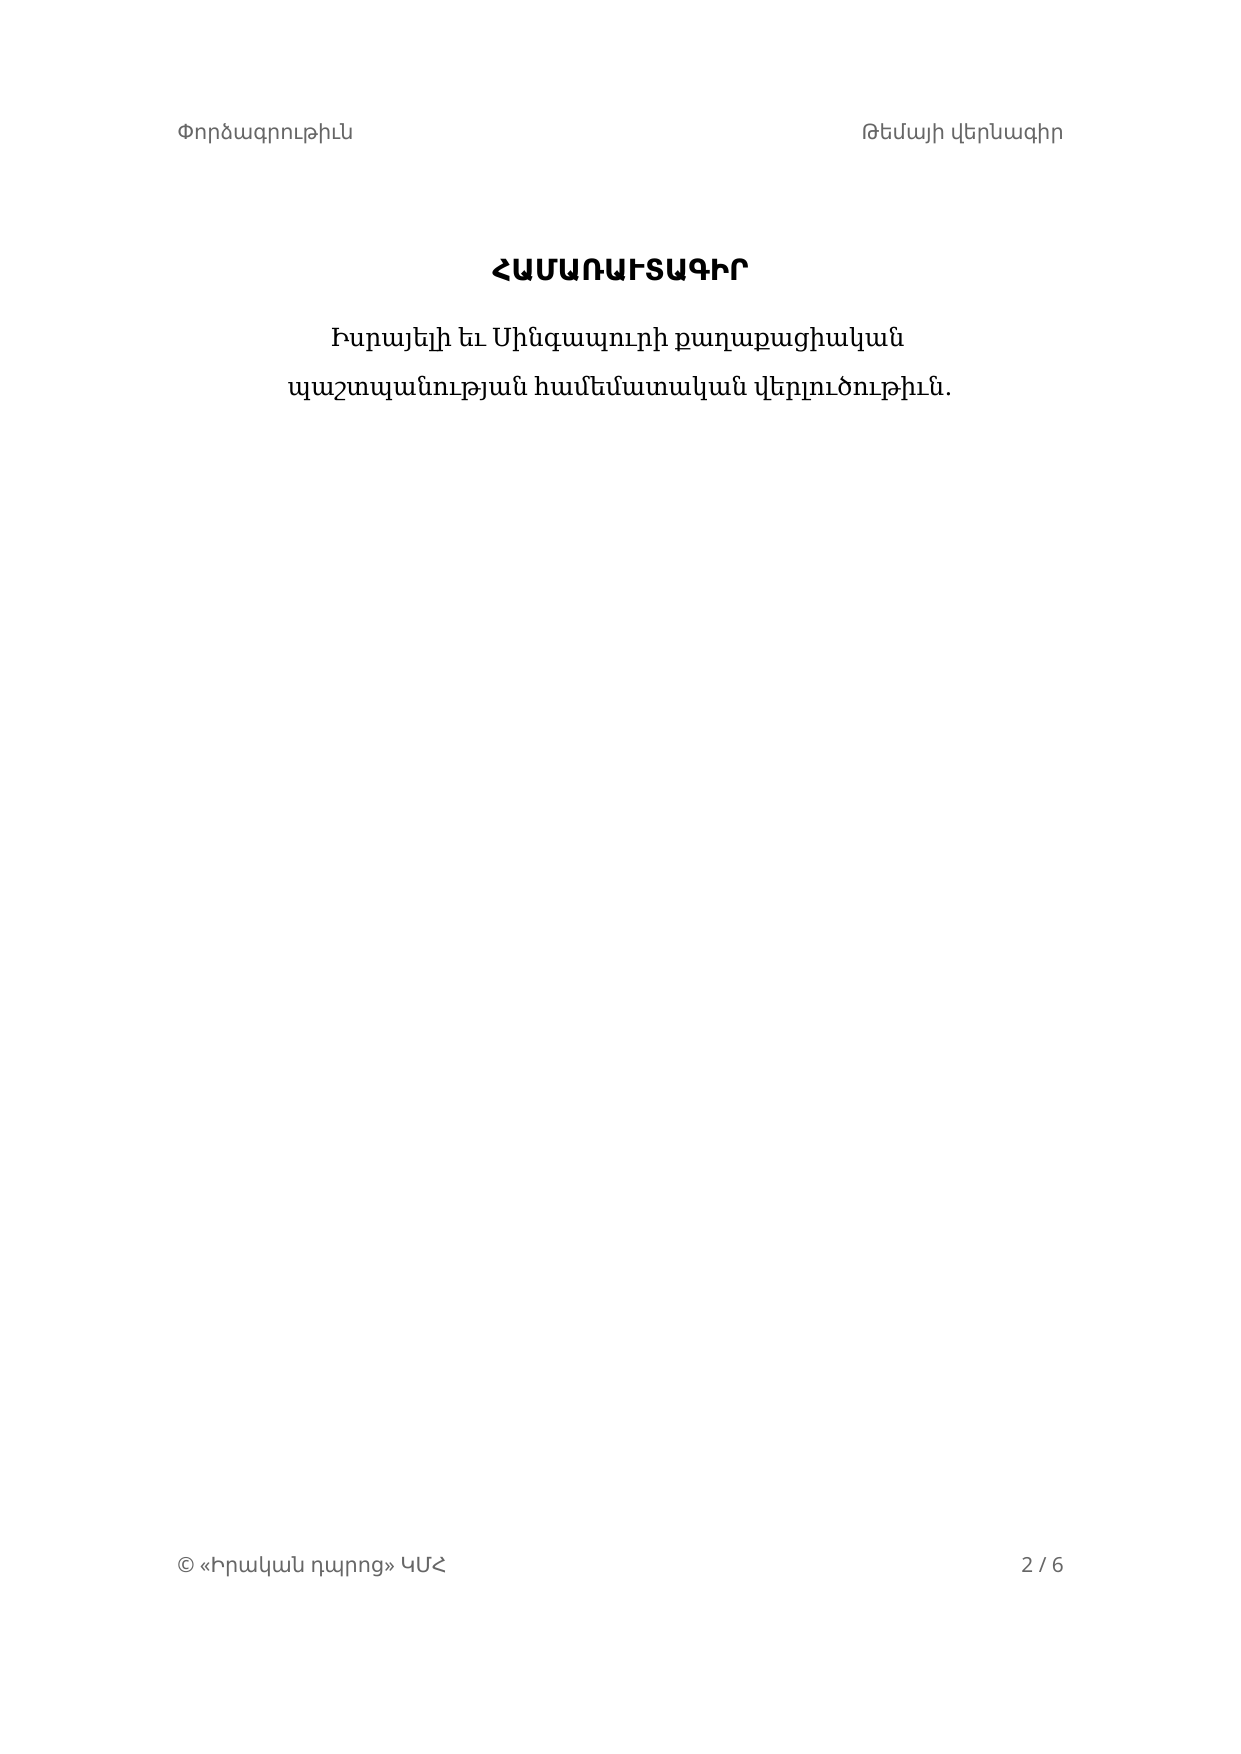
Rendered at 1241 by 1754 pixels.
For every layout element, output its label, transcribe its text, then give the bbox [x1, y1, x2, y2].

title ՀԱՄԱՌԱՒՏԱԳԻՐ [177, 249, 1063, 289]
text Իսրայելի եւ Սինգապուրի քաղաքացիական [177, 323, 1063, 352]
text պաշտպանության համեմատական վերլուծութիւն․ [177, 372, 1063, 401]
